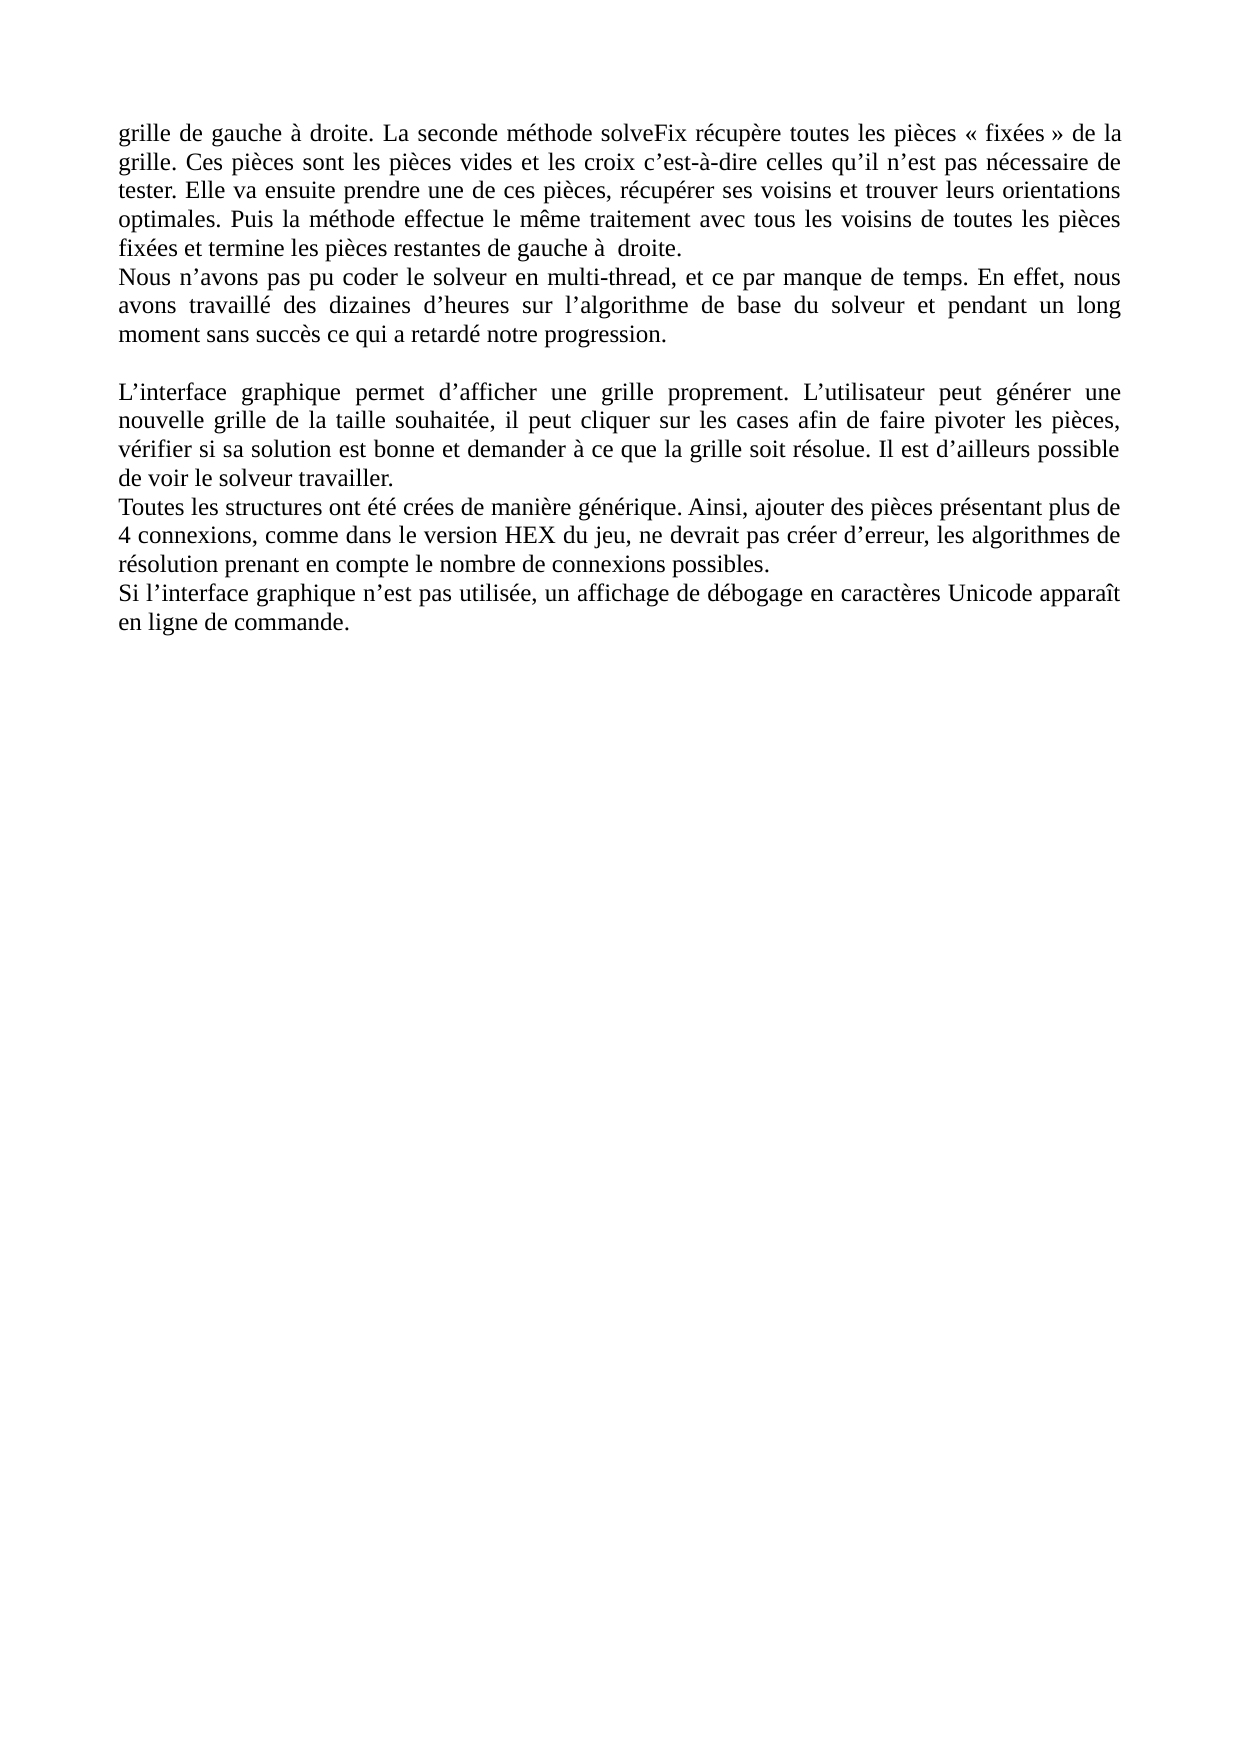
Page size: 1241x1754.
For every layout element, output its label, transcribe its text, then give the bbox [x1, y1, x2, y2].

text Nous n’avons pas pu coder le solveur en multi-thread, et ce par manque de temps. En effet, nous avons travaillé des dizaines d’heures sur l’algorithme de base du solveur et pendant un long moment sans succès ce qui a retardé notre progression. [118, 262, 1122, 348]
text grille de gauche à droite. La seconde méthode solveFix récupère toutes les pièces « fixées » de la grille. Ces pièces sont les pièces vides et les croix c’est-à-dire celles qu’il n’est pas nécessaire de tester. Elle va ensuite prendre une de ces pièces, récupérer ses voisins et trouver leurs orientations optimales. Puis la méthode effectue le même traitement avec tous les voisins de toutes les pièces fixées et termine les pièces restantes de gauche à droite. [118, 118, 1122, 262]
text Si l’interface graphique n’est pas utilisée, un affichage de débogage en caractères Unicode apparaît en ligne de commande. [118, 578, 1122, 636]
text L’interface graphique permet d’afficher une grille proprement. L’utilisateur peut générer une nouvelle grille de la taille souhaitée, il peut cliquer sur les cases afin de faire pivoter les pièces, vérifier si sa solution est bonne et demander à ce que la grille soit résolue. Il est d’ailleurs possible de voir le solveur travailler. [118, 377, 1122, 492]
text Toutes les structures ont été crées de manière générique. Ainsi, ajouter des pièces présentant plus de 4 connexions, comme dans le version HEX du jeu, ne devrait pas créer d’erreur, les algorithmes de résolution prenant en compte le nombre de connexions possibles. [118, 492, 1122, 578]
